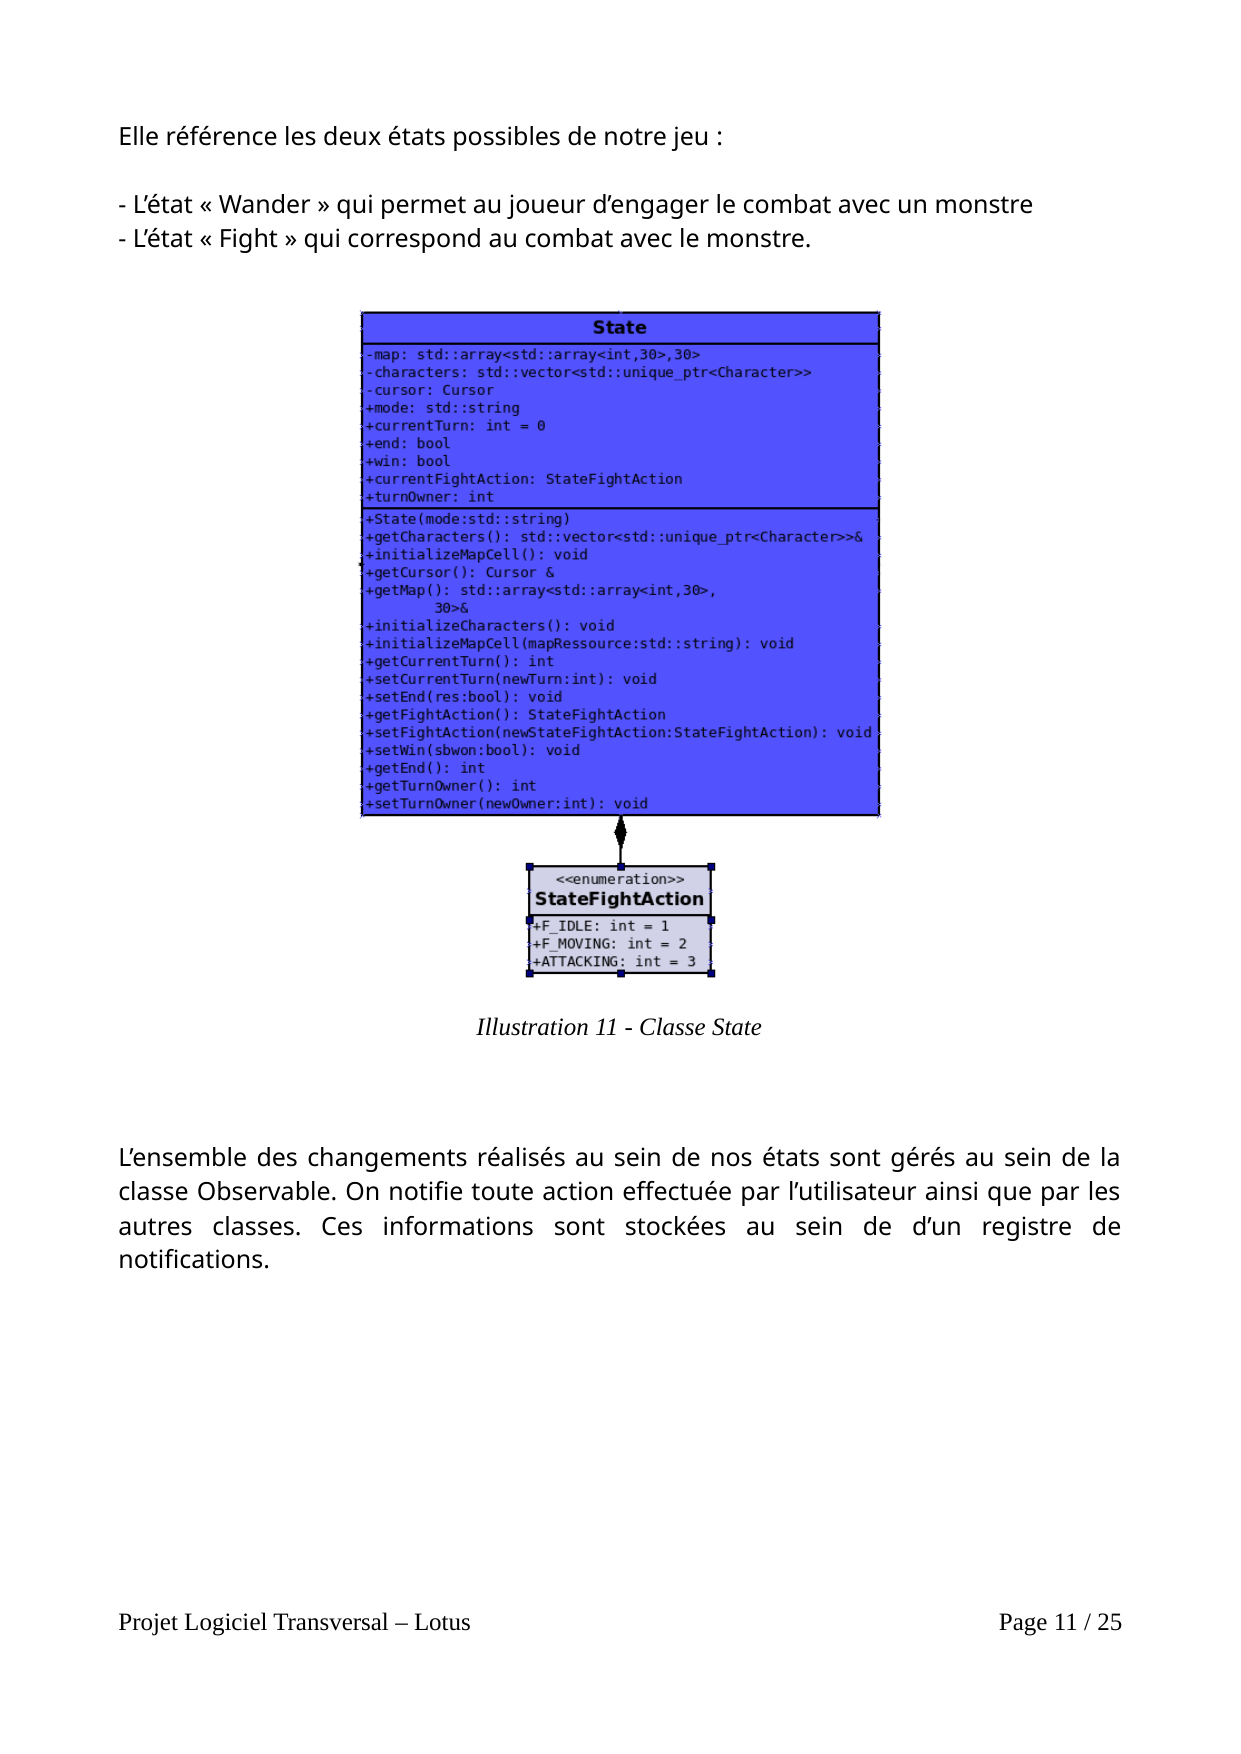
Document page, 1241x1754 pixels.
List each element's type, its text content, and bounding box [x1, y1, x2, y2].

text - L’état « Wander » qui permet au joueur d’engager le combat avec un monstre [118, 186, 1122, 220]
text L’ensemble des changements réalisés au sein de nos états sont gérés au sein de la classe Observable. On notifie toute action effectuée par l’utilisateur ainsi que par les autres classes. Ces informations sont stockées au sein de d’un registre de notifications. [118, 1140, 1122, 1276]
text Elle référence les deux états possibles de notre jeu : [118, 118, 1122, 152]
text - L’état « Fight » qui correspond au combat avec le monstre. [118, 220, 1122, 254]
picture [322, 296, 918, 983]
text Illustration 11 - Classe State [312, 293, 928, 1040]
